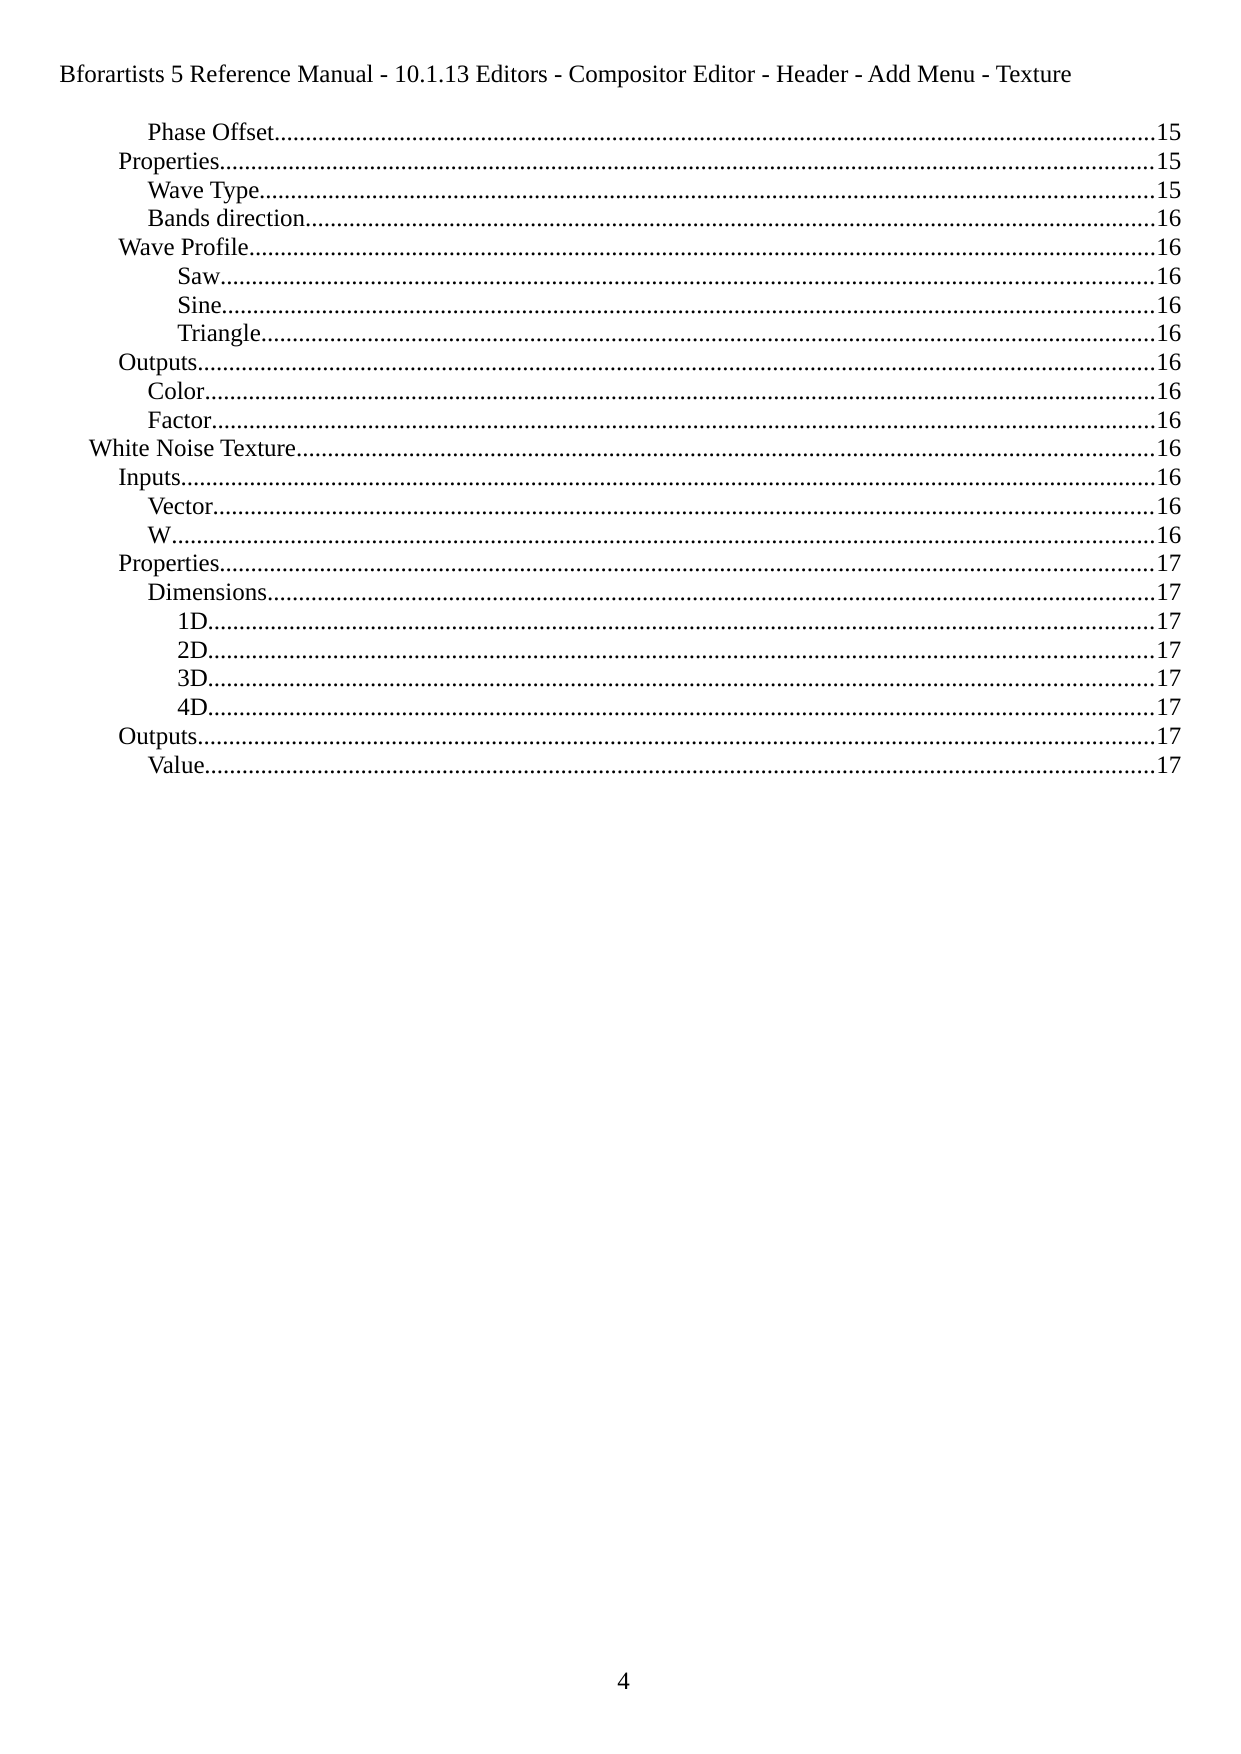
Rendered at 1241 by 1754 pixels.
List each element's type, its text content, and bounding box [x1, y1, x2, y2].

text Color 16 [147, 376, 1181, 405]
text 2D 17 [177, 635, 1181, 663]
text Properties 15 [118, 146, 1181, 175]
text Bands direction 16 [147, 203, 1181, 232]
text Wave Profile 16 [118, 232, 1181, 261]
text Phase Offset 15 [147, 117, 1181, 146]
text Value 17 [147, 750, 1181, 778]
text Triangle 16 [177, 318, 1181, 347]
text Dimensions 17 [147, 577, 1181, 606]
text Properties 17 [118, 548, 1181, 577]
text 1D 17 [177, 606, 1181, 635]
text Outputs 17 [118, 721, 1181, 750]
text 3D 17 [177, 663, 1181, 692]
text Vector 16 [147, 491, 1181, 520]
text W 16 [147, 520, 1181, 548]
text Sine 16 [177, 290, 1181, 318]
text 4D 17 [177, 692, 1181, 721]
text Wave Type 15 [147, 175, 1181, 203]
text Saw 16 [177, 261, 1181, 290]
text White Noise Texture 16 [88, 433, 1181, 462]
text Factor 16 [147, 405, 1181, 433]
text Inputs 16 [118, 462, 1181, 491]
text Outputs 16 [118, 347, 1181, 376]
